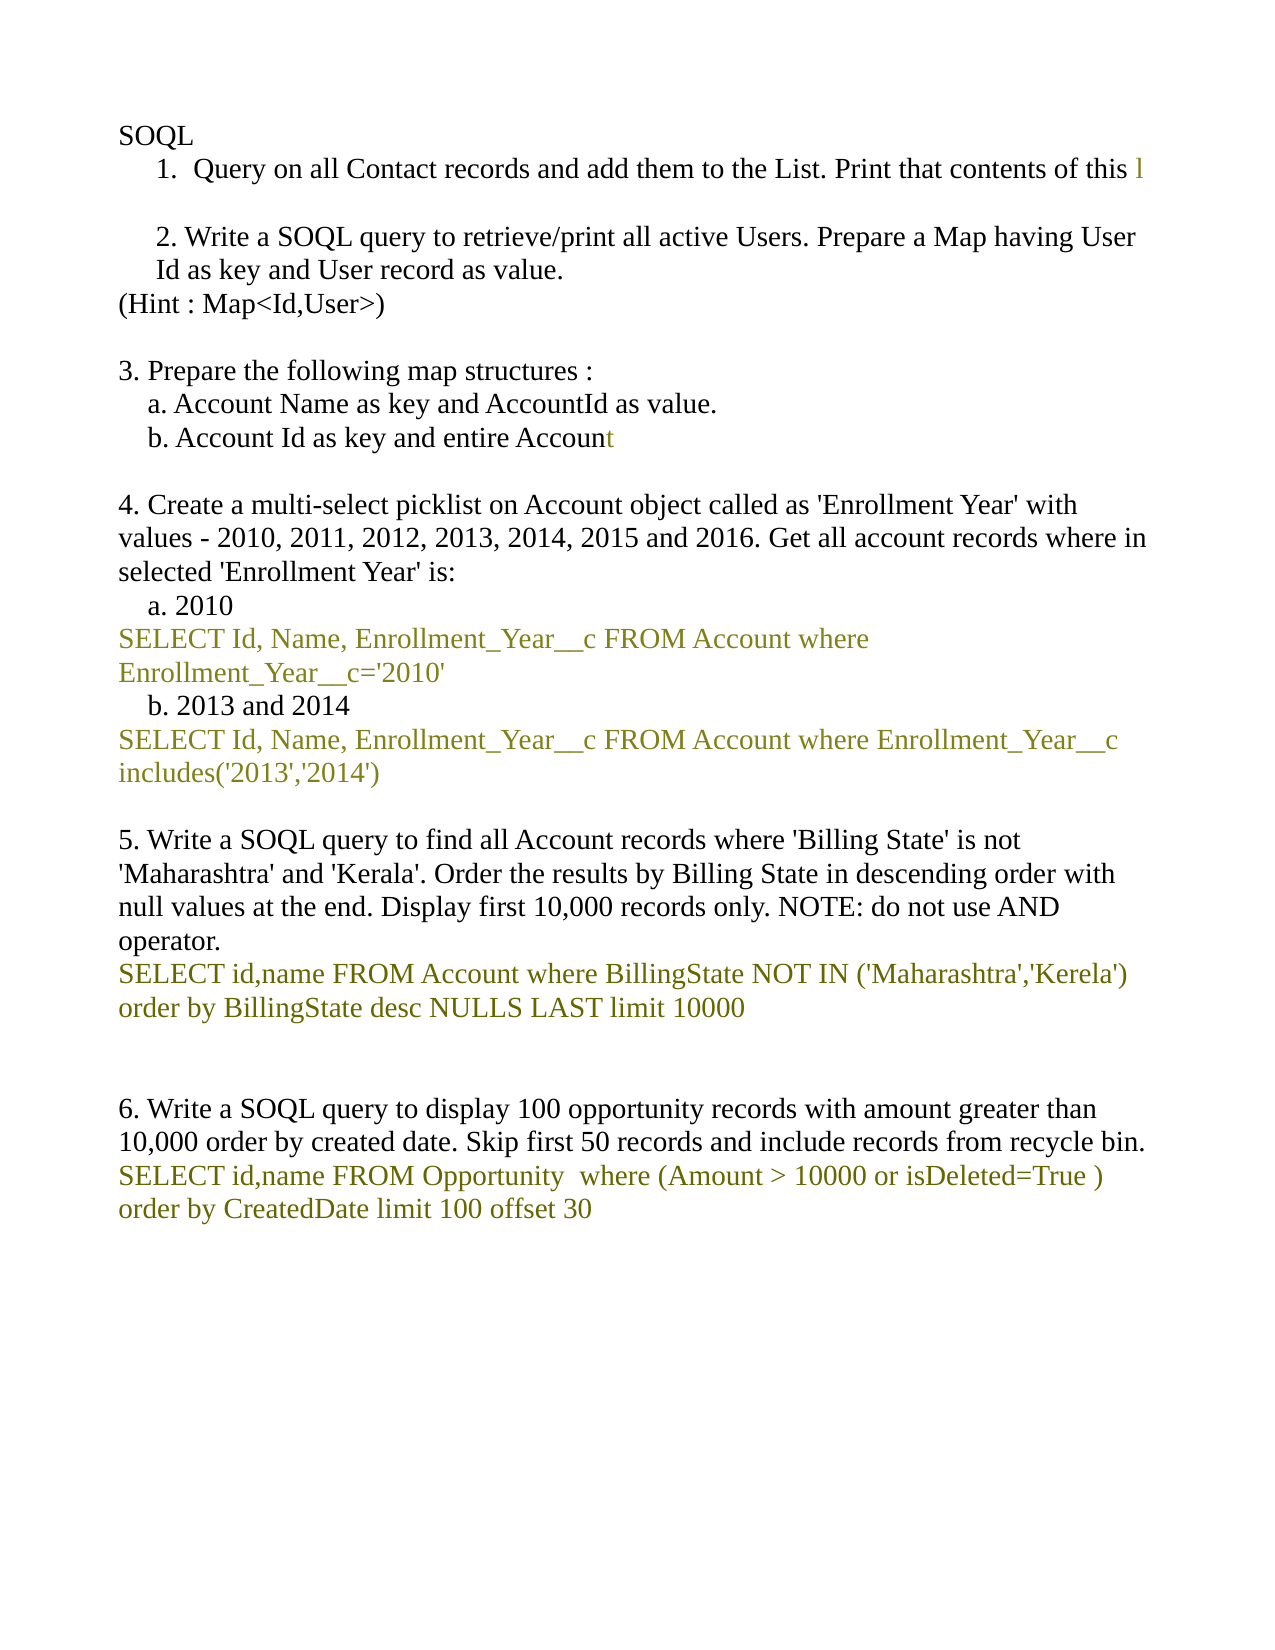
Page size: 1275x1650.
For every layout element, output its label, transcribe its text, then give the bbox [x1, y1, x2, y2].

text SELECT Id, Name, Enrollment_Year__c FROM Account where Enrollment_Year__c includes('2013','2014') [118, 722, 1157, 789]
text (Hint : Map<Id,User>) [118, 286, 1157, 319]
text a. 2010 [118, 588, 1157, 621]
text b. 2013 and 2014 [118, 688, 1157, 722]
text b. Account Id as key and entire Account [118, 420, 1157, 453]
text 3. Prepare the following map structures : [118, 353, 1157, 386]
text 5. Write a SOQL query to find all Account records where 'Billing State' is not 'Maharashtra' and 'Kerala'. Order the results by Billing State in descending order with null values at the end. Display first 10,000 records only. NOTE: do not use AND operator. [118, 822, 1157, 957]
text 6. Write a SOQL query to display 100 opportunity records with amount greater than 10,000 order by created date. Skip first 50 records and include records from recycle bin. [118, 1091, 1157, 1158]
text SELECT Id, Name, Enrollment_Year__c FROM Account where Enrollment_Year__c='2010' [118, 621, 1157, 688]
text SELECT id,name FROM Opportunity where (Amount > 10000 or isDeleted=True ) order by CreatedDate limit 100 offset 30 [118, 1158, 1157, 1225]
text 2. Write a SOQL query to retrieve/print all active Users. Prepare a Map having User Id as key and User record as value. [156, 219, 1157, 286]
list Query on all Contact records and add them to the List. Print that contents of this l [156, 152, 1157, 185]
text 4. Create a multi-select picklist on Account object called as 'Enrollment Year' with values - 2010, 2011, 2012, 2013, 2014, 2015 and 2016. Get all account records where in selected 'Enrollment Year' is: [118, 487, 1157, 588]
text SELECT id,name FROM Account where BillingState NOT IN ('Maharashtra','Kerela') order by BillingState desc NULLS LAST limit 10000 [118, 957, 1157, 1024]
text SOQL [118, 118, 1157, 152]
text a. Account Name as key and AccountId as value. [118, 386, 1157, 420]
